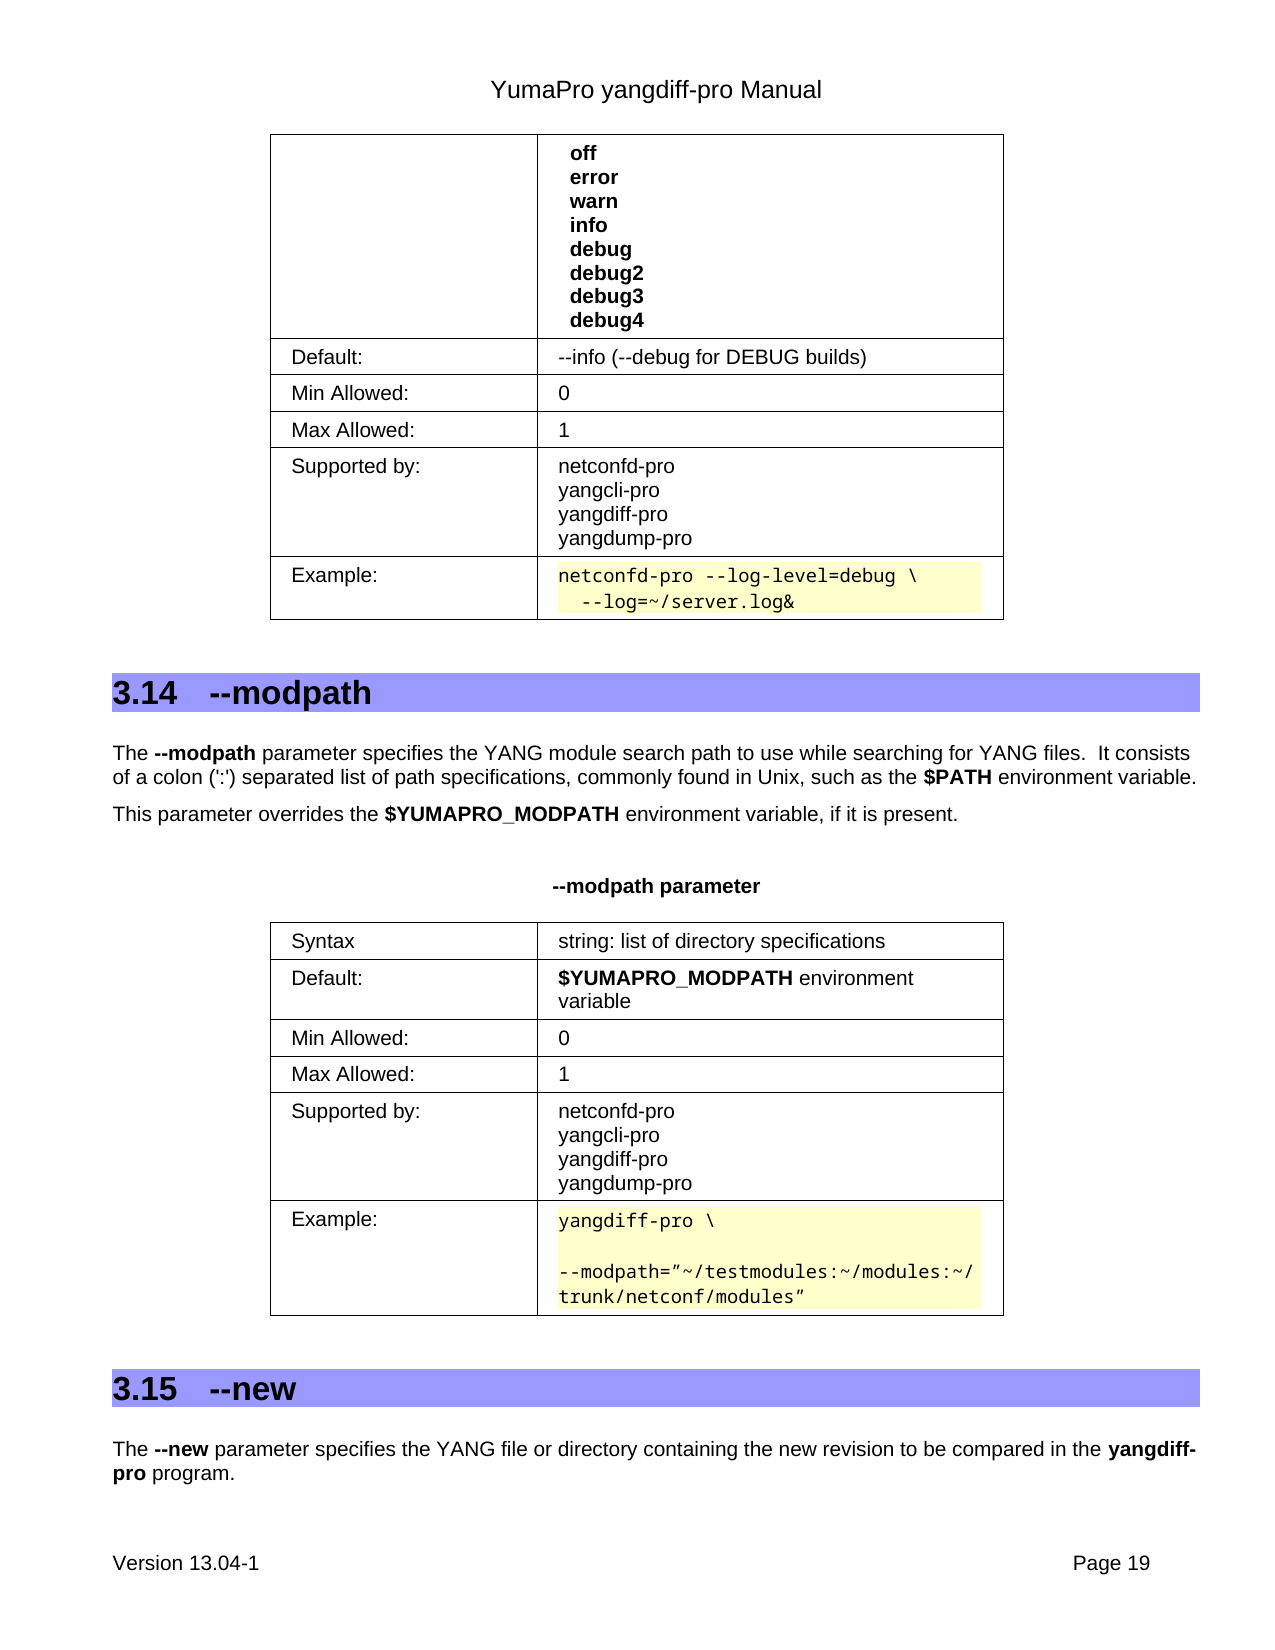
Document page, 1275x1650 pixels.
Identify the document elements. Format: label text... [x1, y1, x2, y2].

table_header off error warn info debug debug2 debug3 debug4 [538, 135, 1003, 338]
table_cell Default: [271, 339, 537, 374]
text The --modpath parameter specifies the YANG module search path to use while searching for YANG files. It consists of a colon (':') separated list of path specifications, commonly found in Unix, such as the $PATH environment variable. [112, 741, 1200, 789]
table_cell Min Allowed: [271, 1020, 537, 1056]
text This parameter overrides the $YUMAPRO_MODPATH environment variable, if it is present. [112, 801, 1200, 825]
table_cell 1 [538, 1057, 1003, 1092]
table_cell Example: [271, 557, 537, 619]
table_cell 0 [538, 1020, 1003, 1056]
table_cell $YUMAPRO_MODPATH environment variable [538, 960, 1003, 1019]
table_cell Example: [271, 1201, 537, 1315]
subtitle --new [112, 1369, 1200, 1407]
table_header [271, 135, 537, 338]
table_cell --info (--debug for DEBUG builds) [538, 339, 1003, 374]
table_cell Min Allowed: [271, 375, 537, 411]
table_cell Supported by: [271, 448, 537, 556]
table_header Syntax [271, 923, 537, 959]
table_cell Default: [271, 960, 537, 1019]
table_cell netconfd-pro --log-level=debug \ --log=~/server.log& [538, 557, 1003, 619]
text The --new parameter specifies the YANG file or directory containing the new revision to be compared in the yangdiff-pro program. [112, 1437, 1200, 1484]
table_header string: list of directory specifications [538, 923, 1003, 959]
table_cell 0 [538, 375, 1003, 411]
subtitle --modpath parameter [127, 874, 1185, 898]
subtitle --modpath [112, 673, 1200, 712]
table_cell Max Allowed: [271, 412, 537, 447]
table_cell netconfd-pro yangcli-pro yangdiff-pro yangdump-pro [538, 1093, 1003, 1200]
table_cell 1 [538, 412, 1003, 447]
table_cell yangdiff-pro \ --modpath=”~/testmodules:~/modules:~/trunk/netconf/modules” [538, 1201, 1003, 1315]
table_cell Max Allowed: [271, 1057, 537, 1092]
table_cell netconfd-pro yangcli-pro yangdiff-pro yangdump-pro [538, 448, 1003, 556]
table_cell Supported by: [271, 1093, 537, 1200]
